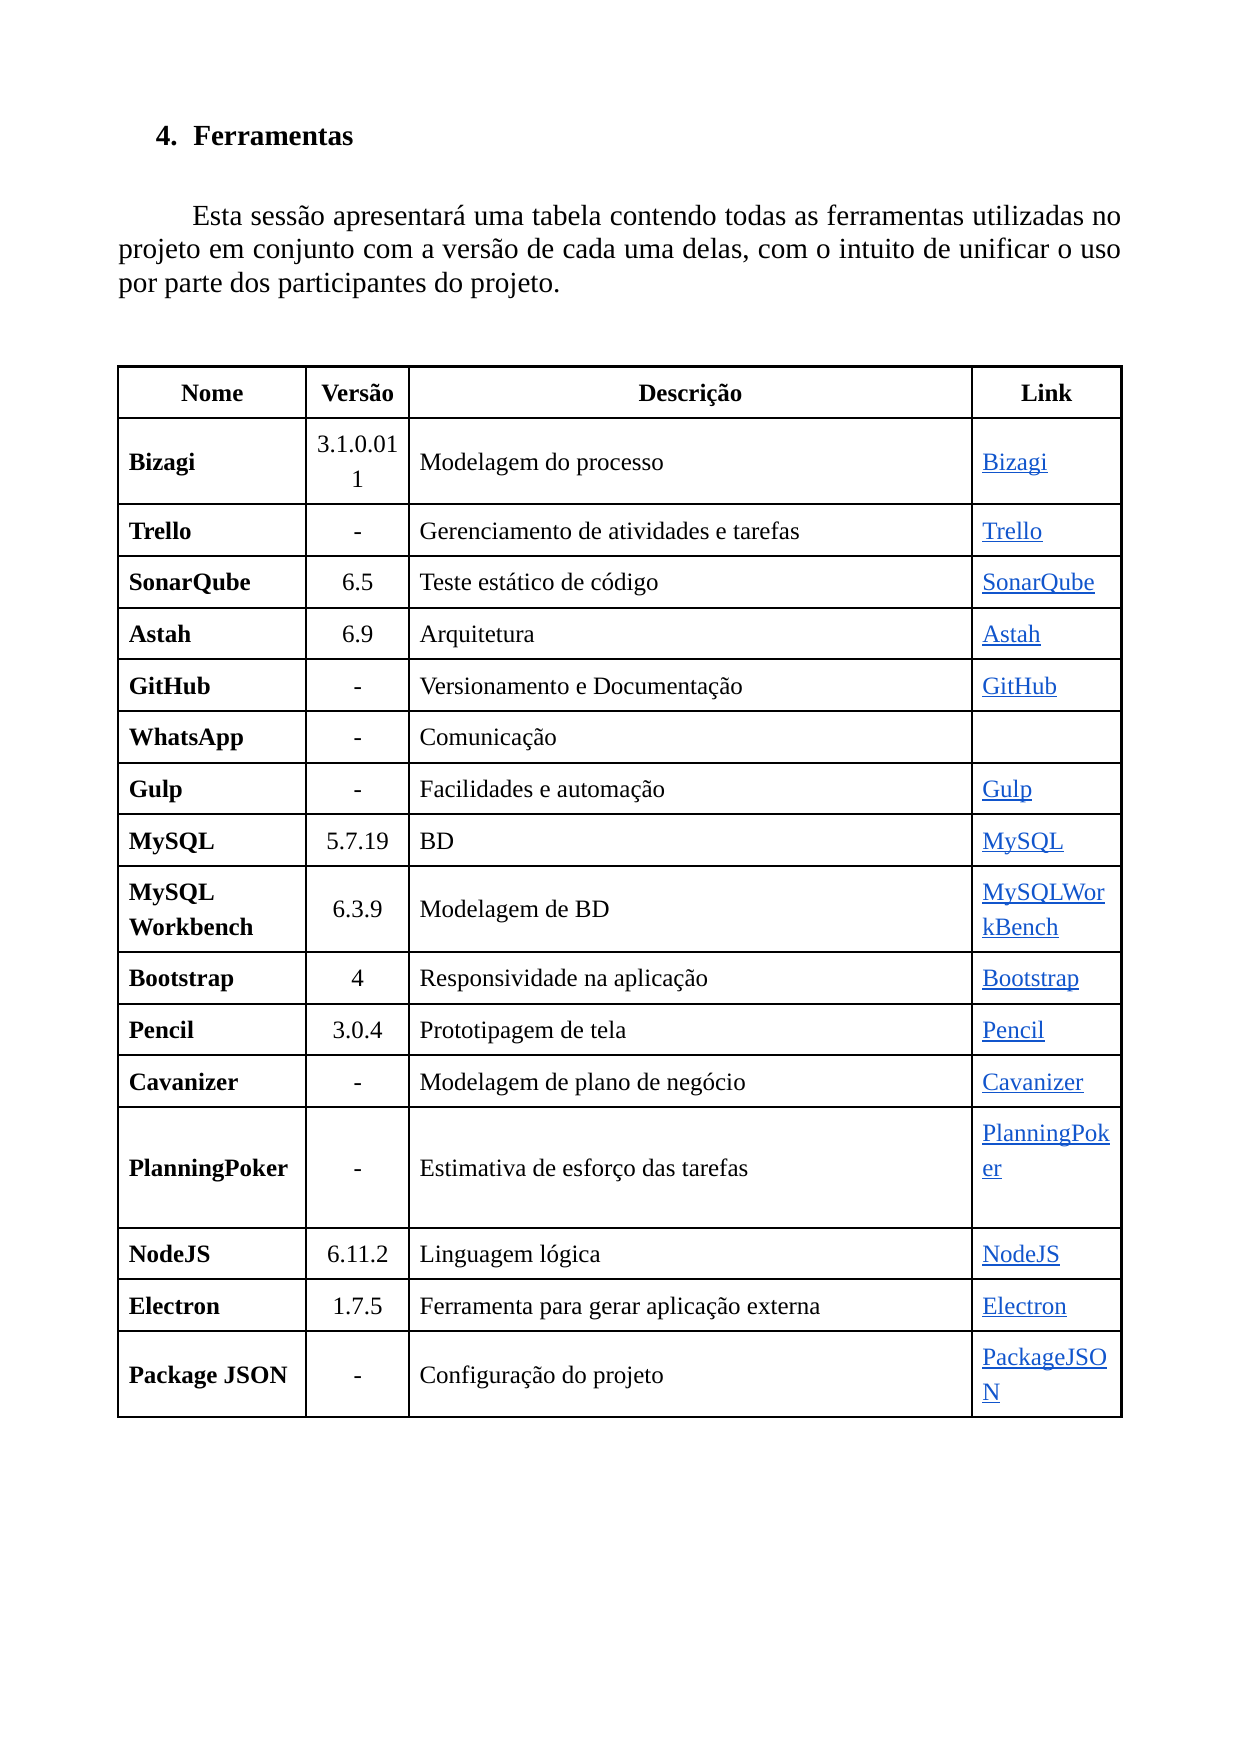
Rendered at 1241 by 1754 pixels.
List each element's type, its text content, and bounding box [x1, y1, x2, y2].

table_cell BD [410, 815, 971, 865]
text Esta sessão apresentará uma tabela contendo todas as ferramentas utilizadas no projeto em conjunto com a versão de cada uma delas, com o intuito de unificar o uso por parte dos participantes do projeto. [118, 198, 1122, 298]
table_cell Bizagi [119, 419, 305, 503]
table_cell Astah [973, 609, 1120, 658]
table_cell Modelagem de plano de negócio [410, 1056, 971, 1106]
table_cell Gerenciamento de atividades e tarefas [410, 505, 971, 555]
table_header Nome [119, 368, 305, 417]
table_cell Versionamento e Documentação [410, 660, 971, 710]
table_cell Cavanizer [973, 1056, 1120, 1106]
table_cell Modelagem de BD [410, 867, 971, 951]
table_cell - [307, 660, 408, 710]
table_cell MySQL Workbench [119, 867, 305, 951]
table_cell Astah [119, 609, 305, 658]
table_cell Pencil [973, 1005, 1120, 1054]
table_cell Facilidades e automação [410, 764, 971, 813]
table_cell 6.3.9 [307, 867, 408, 951]
table_cell 3.0.4 [307, 1005, 408, 1054]
table_cell MySQLWorkBench [973, 867, 1120, 951]
table_cell Ferramenta para gerar aplicação externa [410, 1280, 971, 1330]
table_cell - [307, 505, 408, 555]
table_header Descrição [410, 368, 971, 417]
table_cell GitHub [119, 660, 305, 710]
table_cell Comunicação [410, 712, 971, 762]
table_cell Modelagem do processo [410, 419, 971, 503]
table_cell Electron [119, 1280, 305, 1330]
table_cell NodeJS [119, 1229, 305, 1278]
table_cell Estimativa de esforço das tarefas [410, 1108, 971, 1227]
table_cell - [307, 764, 408, 813]
table_cell [973, 712, 1120, 762]
table_cell 6.9 [307, 609, 408, 658]
table_cell WhatsApp [119, 712, 305, 762]
table_cell - [307, 1056, 408, 1106]
table_cell 5.7.19 [307, 815, 408, 865]
table_cell 3.1.0.011 [307, 419, 408, 503]
table_cell Gulp [973, 764, 1120, 813]
table_cell Electron [973, 1280, 1120, 1330]
subtitle Ferramentas [156, 118, 1122, 152]
table_cell MySQL [119, 815, 305, 865]
table_cell Package JSON [119, 1332, 305, 1416]
table_cell Arquitetura [410, 609, 971, 658]
table_cell 6.5 [307, 557, 408, 607]
table_cell PlanningPoker [119, 1108, 305, 1227]
table_cell NodeJS [973, 1229, 1120, 1278]
table_cell Trello [119, 505, 305, 555]
table_cell Cavanizer [119, 1056, 305, 1106]
table_cell - [307, 1108, 408, 1227]
table_cell PlanningPoker [973, 1108, 1120, 1227]
table_cell SonarQube [973, 557, 1120, 607]
table_cell 4 [307, 953, 408, 1003]
table_cell PackageJSON [973, 1332, 1120, 1416]
table_header Versão [307, 368, 408, 417]
table_cell Linguagem lógica [410, 1229, 971, 1278]
table_header Link [973, 368, 1120, 417]
table_cell Teste estático de código [410, 557, 971, 607]
table_cell Configuração do projeto [410, 1332, 971, 1416]
table_cell Gulp [119, 764, 305, 813]
table_cell SonarQube [119, 557, 305, 607]
table_cell 6.11.2 [307, 1229, 408, 1278]
table_cell Bootstrap [973, 953, 1120, 1003]
table_cell Pencil [119, 1005, 305, 1054]
table_cell - [307, 1332, 408, 1416]
table_cell 1.7.5 [307, 1280, 408, 1330]
table_cell MySQL [973, 815, 1120, 865]
table_cell Bootstrap [119, 953, 305, 1003]
table_cell GitHub [973, 660, 1120, 710]
table_cell Responsividade na aplicação [410, 953, 971, 1003]
table_cell Trello [973, 505, 1120, 555]
table_cell Bizagi [973, 419, 1120, 503]
table_cell - [307, 712, 408, 762]
table_cell Prototipagem de tela [410, 1005, 971, 1054]
